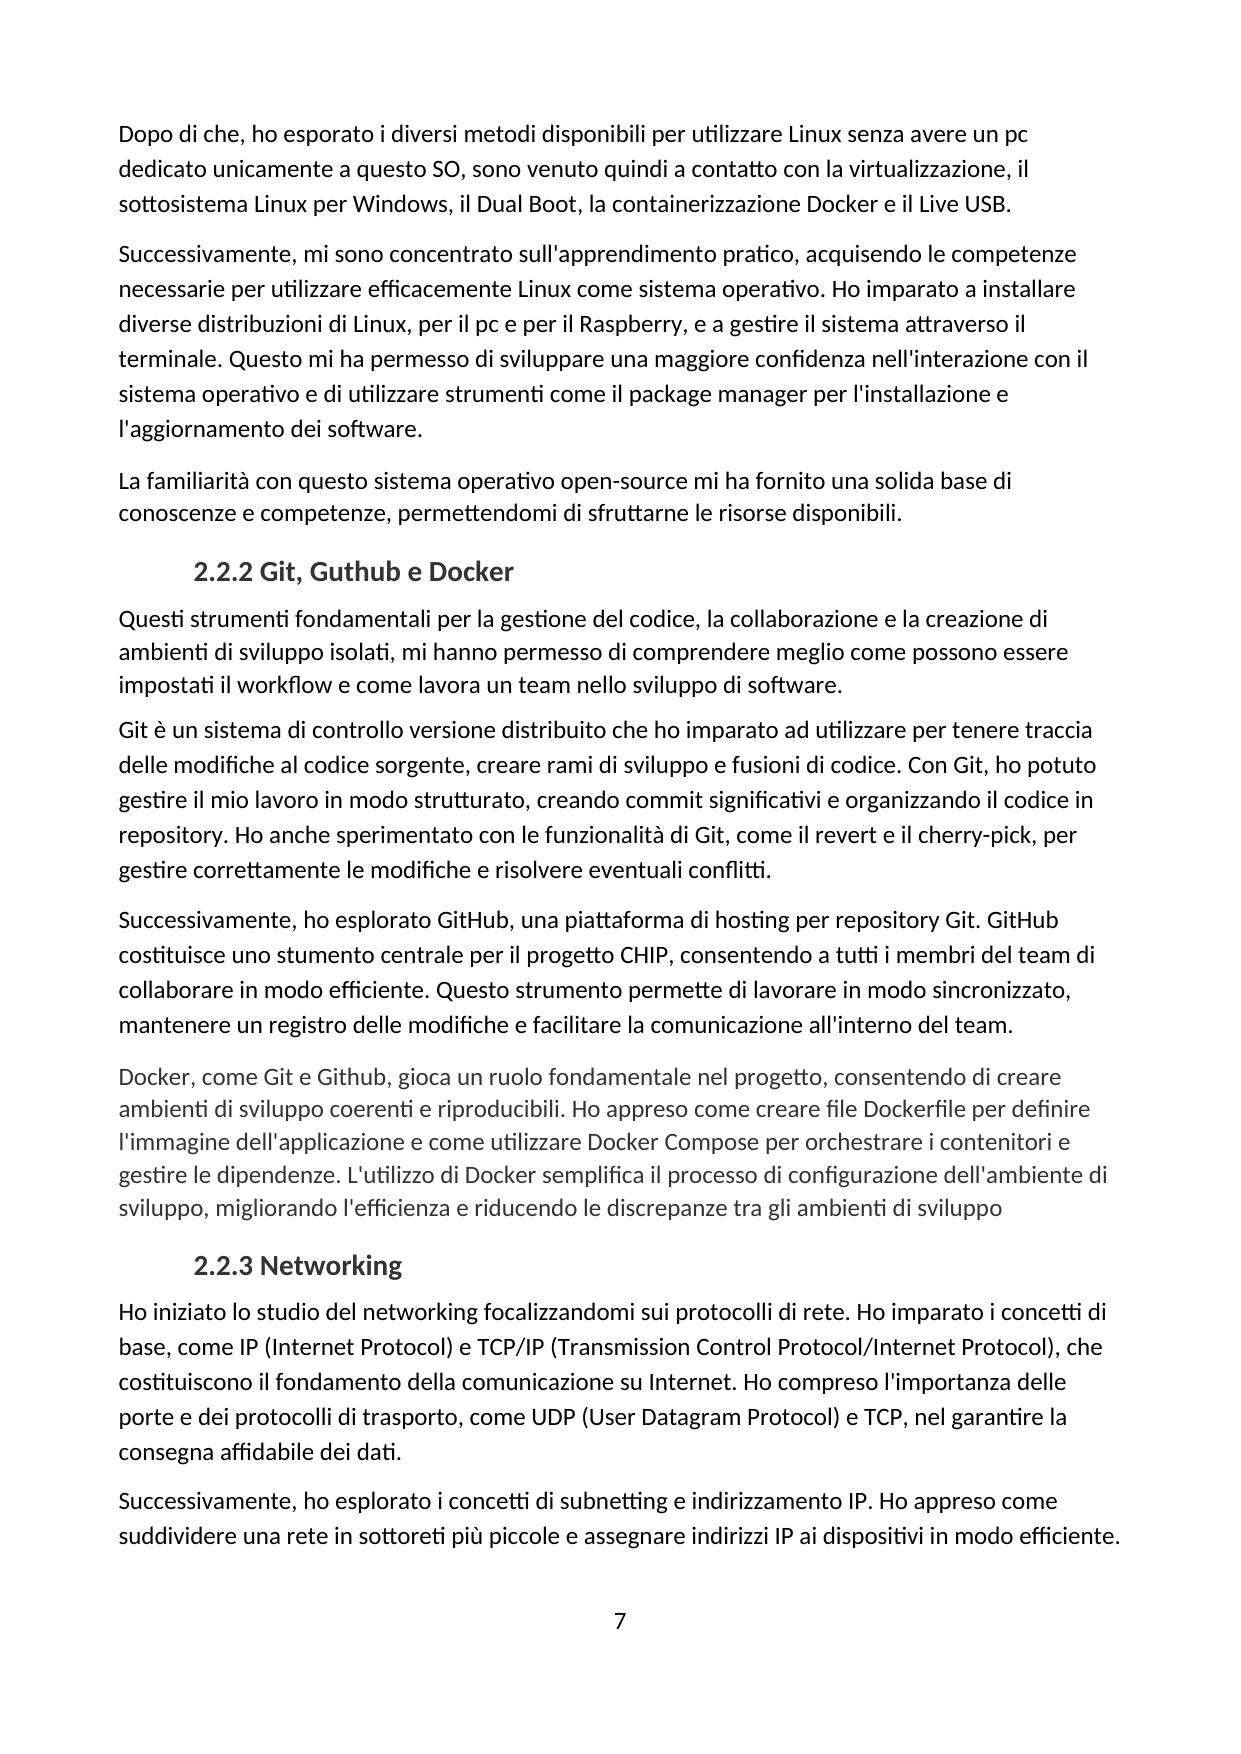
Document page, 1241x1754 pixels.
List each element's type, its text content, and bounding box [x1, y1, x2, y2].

text La familiarità con questo sistema operativo open-source mi ha fornito una solida base di conoscenze e competenze, permettendomi di sfruttarne le risorse disponibili. [118, 462, 1122, 528]
text Docker, come Git e Github, gioca un ruolo fondamentale nel progetto, consentendo di creare ambienti di sviluppo coerenti e riproducibili. Ho appreso come creare file Dockerfile per definire l'immagine dell'applicazione e come utilizzare Docker Compose per orchestrare i contenitori e gestire le dipendenze. L'utilizzo di Docker semplifica il processo di configurazione dell'ambiente di sviluppo, migliorando l'efficienza e riducendo le discrepanze tra gli ambienti di sviluppo [118, 1058, 1122, 1222]
subtitle 2.2.3 Networking [118, 1247, 1122, 1283]
subtitle 2.2.2 Git, Guthub e Docker [118, 553, 1122, 589]
text Successivamente, ho esplorato i concetti di subnetting e indirizzamento IP. Ho appreso come suddividere una rete in sottoreti più piccole e assegnare indirizzi IP ai dispositivi in modo efficiente. [118, 1485, 1122, 1551]
text Git è un sistema di controllo versione distribuito che ho imparato ad utilizzare per tenere traccia delle modifiche al codice sorgente, creare rami di sviluppo e fusioni di codice. Con Git, ho potuto gestire il mio lavoro in modo strutturato, creando commit significativi e organizzando il codice in repository. Ho anche sperimentato con le funzionalità di Git, come il revert e il cherry-pick, per gestire correttamente le modifiche e risolvere eventuali conflitti. [118, 714, 1122, 885]
text Dopo di che, ho esporato i diversi metodi disponibili per utilizzare Linux senza avere un pc dedicato unicamente a questo SO, sono venuto quindi a contatto con la virtualizzazione, il sottosistema Linux per Windows, il Dual Boot, la containerizzazione Docker e il Live USB. [118, 118, 1122, 219]
text Successivamente, ho esplorato GitHub, una piattaforma di hosting per repository Git. GitHub costituisce uno stumento centrale per il progetto CHIP, consentendo a tutti i membri del team di collaborare in modo efficiente. Questo strumento permette di lavorare in modo sincronizzato, mantenere un registro delle modifiche e facilitare la comunicazione all'interno del team. [118, 904, 1122, 1039]
text Questi strumenti fondamentali per la gestione del codice, la collaborazione e la creazione di ambienti di sviluppo isolati, mi hanno permesso di comprendere meglio come possono essere impostati il workflow e come lavora un team nello sviluppo di software. [118, 601, 1122, 700]
text Ho iniziato lo studio del networking focalizzandomi sui protocolli di rete. Ho imparato i concetti di base, come IP (Internet Protocol) e TCP/IP (Transmission Control Protocol/Internet Protocol), che costituiscono il fondamento della comunicazione su Internet. Ho compreso l'importanza delle porte e dei protocolli di trasporto, come UDP (User Datagram Protocol) e TCP, nel garantire la consegna affidabile dei dati. [118, 1296, 1122, 1466]
text Successivamente, mi sono concentrato sull'apprendimento pratico, acquisendo le competenze necessarie per utilizzare efficacemente Linux come sistema operativo. Ho imparato a installare diverse distribuzioni di Linux, per il pc e per il Raspberry, e a gestire il sistema attraverso il terminale. Questo mi ha permesso di sviluppare una maggiore confidenza nell'interazione con il sistema operativo e di utilizzare strumenti come il package manager per l'installazione e l'aggiornamento dei software. [118, 238, 1122, 443]
